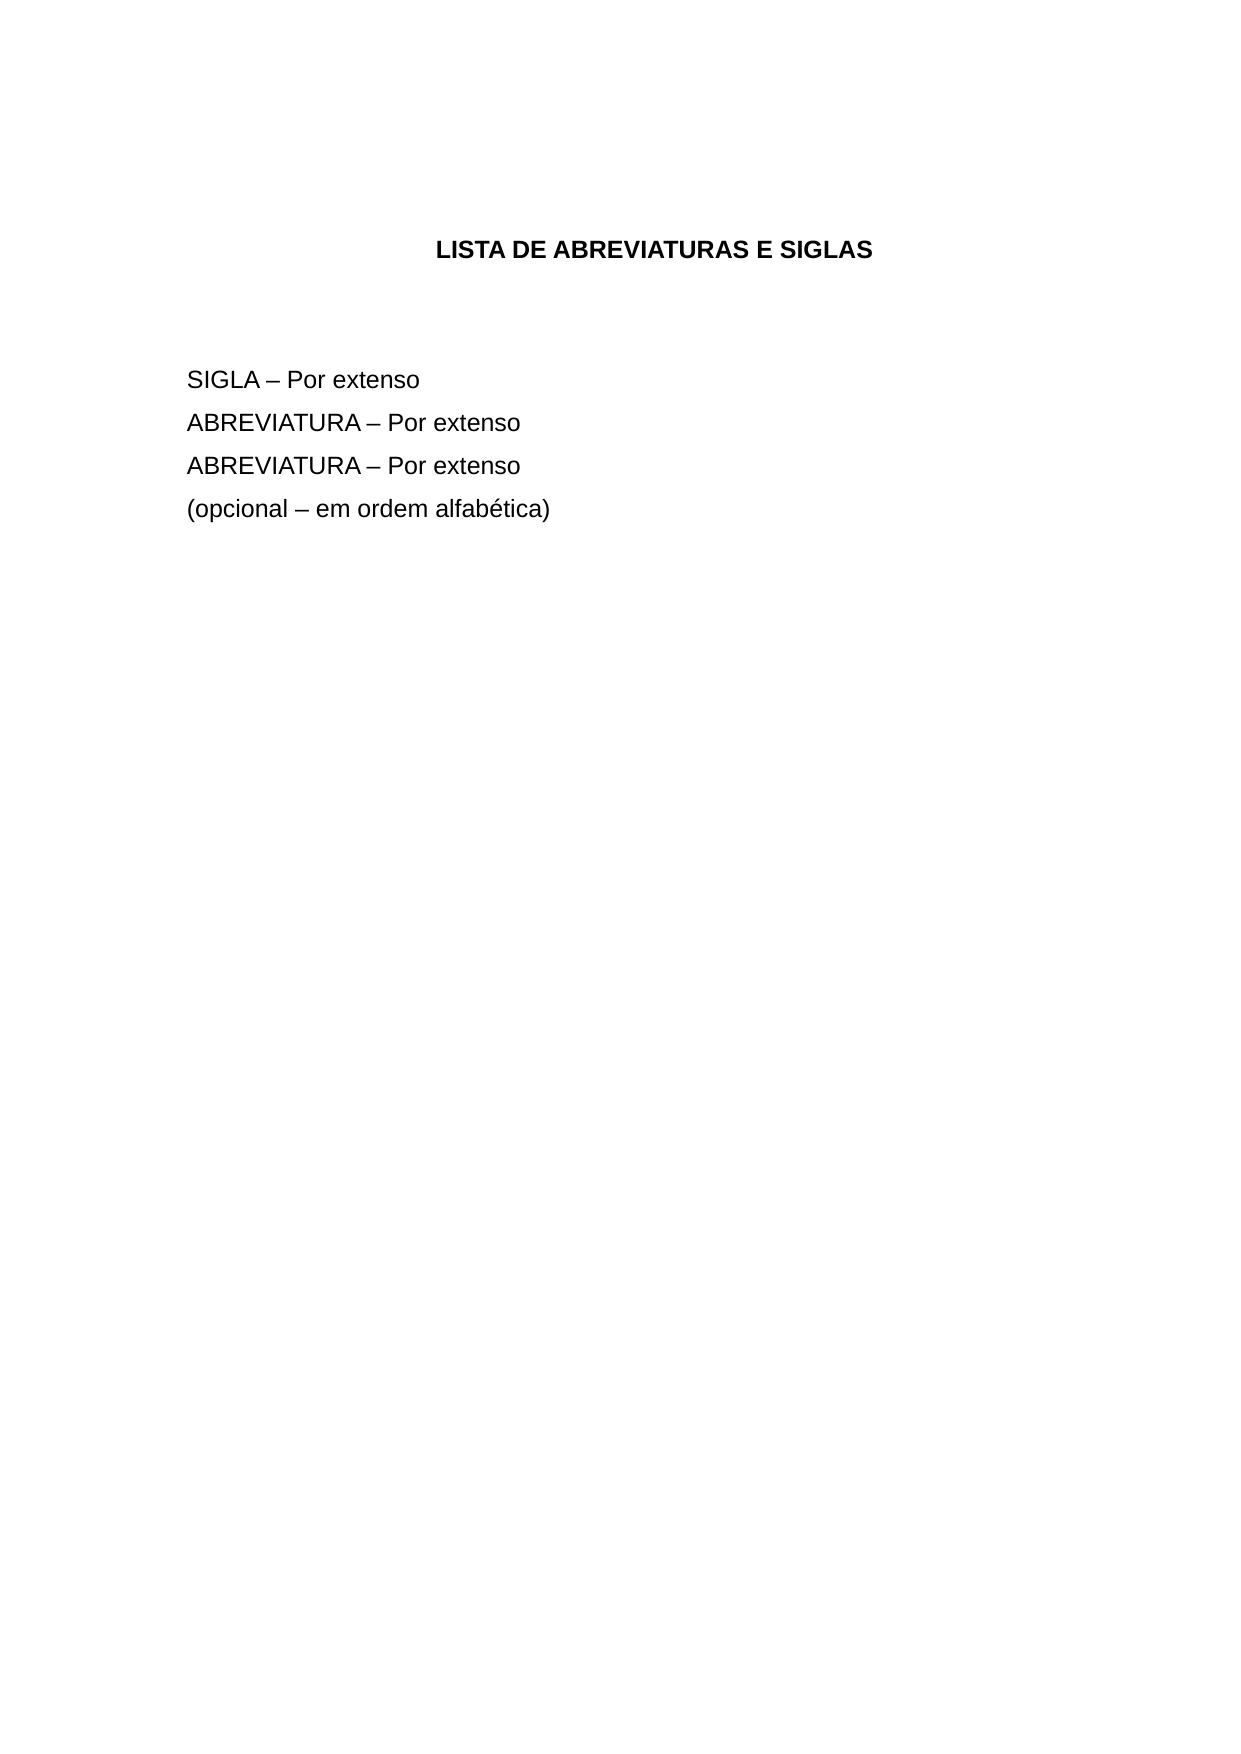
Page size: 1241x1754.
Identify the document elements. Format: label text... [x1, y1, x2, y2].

text LISTA DE ABREVIATURAS E SIGLAS [187, 235, 1122, 264]
text (opcional – em ordem alfabética) [187, 494, 1122, 523]
text ABREVIATURA – Por extenso [187, 408, 1122, 437]
text ABREVIATURA – Por extenso [187, 451, 1122, 480]
text SIGLA – Por extenso [187, 365, 1122, 393]
